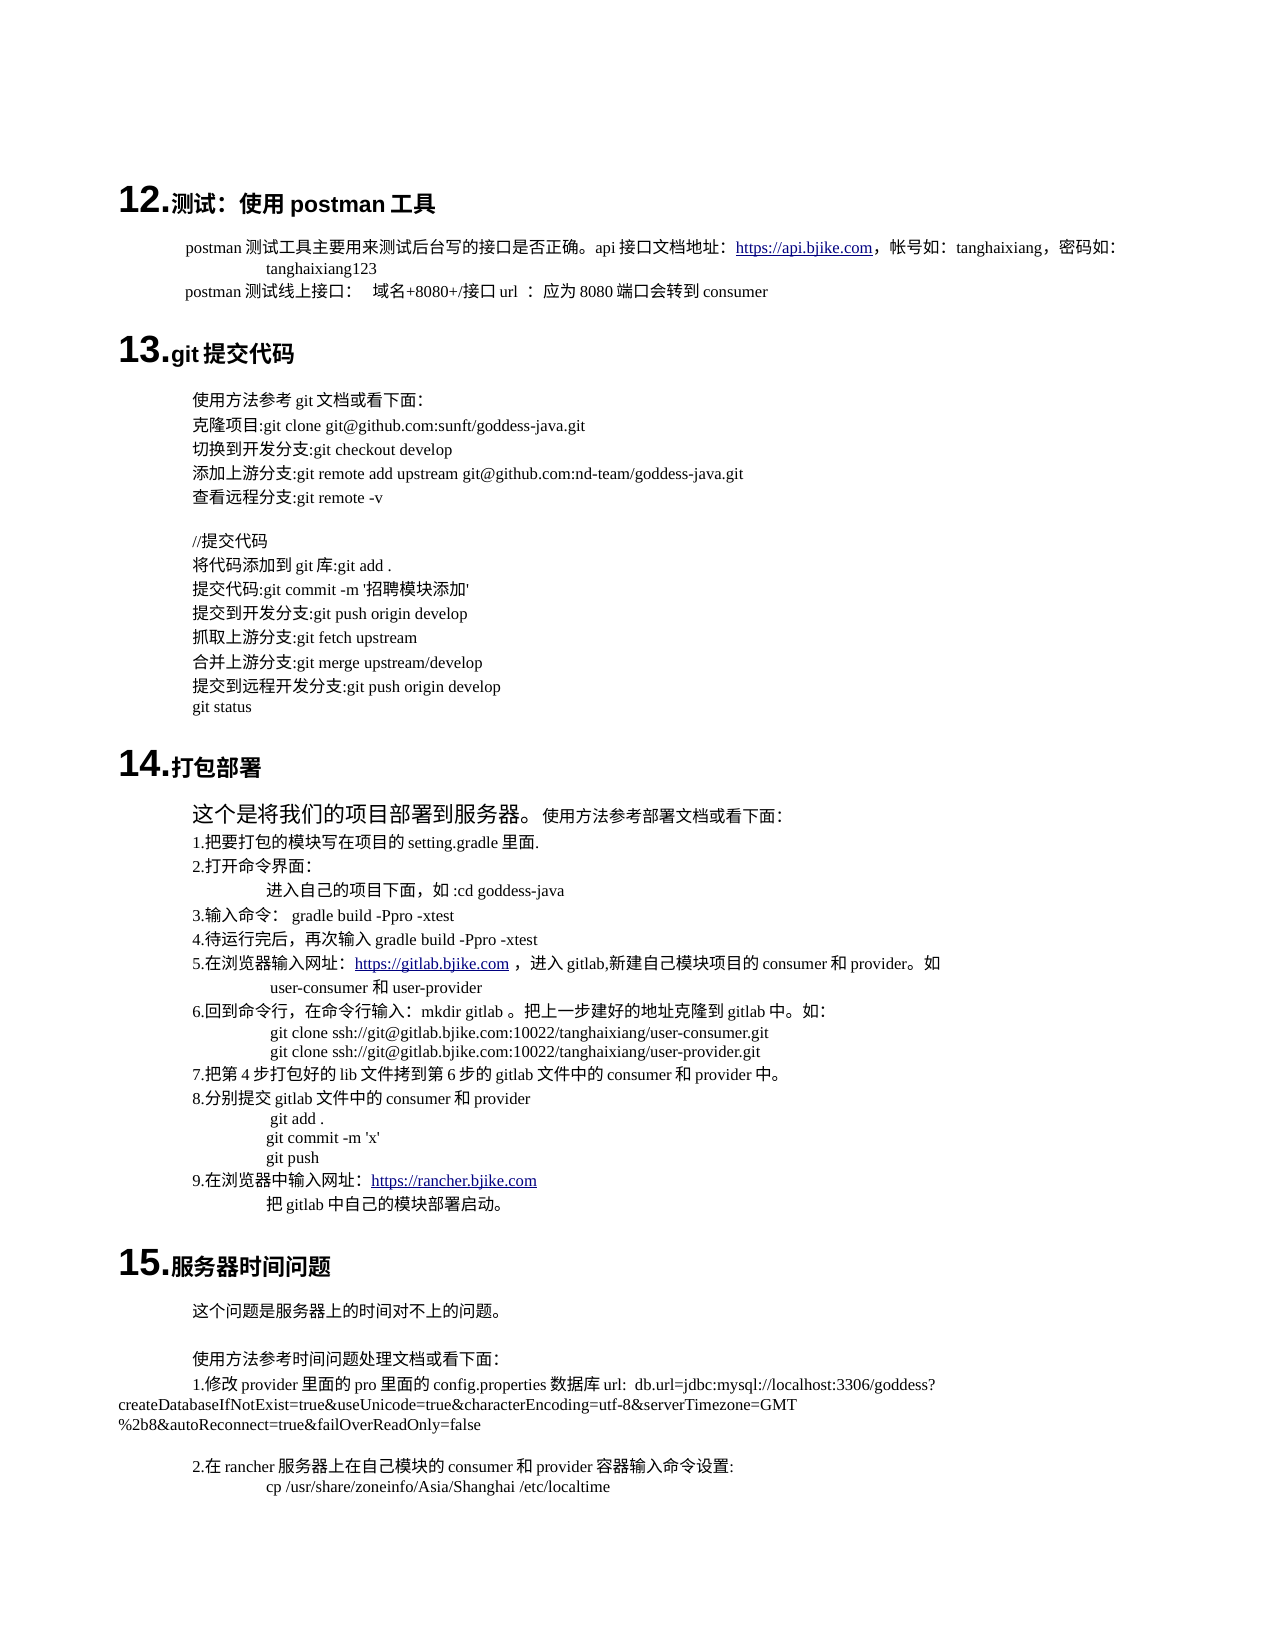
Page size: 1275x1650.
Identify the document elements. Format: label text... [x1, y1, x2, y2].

text 1.把要打包的模块写在项目的setting.gradle里面. [118, 829, 1157, 853]
text 提交到开发分支:git push origin develop [118, 600, 1157, 624]
text 使用方法参考时间问题处理文档或看下面： [118, 1342, 1157, 1371]
text 7.把第4步打包好的lib文件拷到第6步的gitlab文件中的consumer和provider中。 [118, 1061, 1157, 1085]
text postman测试线上接口： 域名+8080+/接口url ：应为8080端口会转到consumer [118, 278, 1157, 302]
text 抓取上游分支:git fetch upstream [118, 624, 1157, 649]
text 把gitlab中自己的模块部署启动。 [118, 1191, 1157, 1215]
text git push [118, 1147, 1157, 1167]
text 这个是将我们的项目部署到服务器。使用方法参考部署文档或看下面： [118, 797, 1157, 829]
subtitle 12.测试：使用postman工具 [118, 176, 1157, 220]
text 提交代码:git commit -m '招聘模块添加' [118, 576, 1157, 600]
text 查看远程分支:git remote -v [118, 484, 1157, 509]
text git clone ssh://git@gitlab.bjike.com:10022/tanghaixiang/user-consumer.git [118, 1022, 1157, 1042]
subtitle 15.服务器时间问题 [118, 1240, 1157, 1283]
text git commit -m 'x' [118, 1128, 1157, 1147]
subtitle 13.git提交代码 [118, 327, 1157, 371]
text 3.输入命令： gradle build -Ppro -xtest [118, 902, 1157, 926]
text 切换到开发分支:git checkout develop [118, 436, 1157, 460]
text 这个问题是服务器上的时间对不上的问题。 [118, 1296, 1157, 1322]
text 2.在rancher服务器上在自己模块的consumer和provider容器输入命令设置: [118, 1453, 1157, 1477]
text 9.在浏览器中输入网址：https://rancher.bjike.com [118, 1167, 1157, 1191]
text //提交代码 [118, 528, 1157, 552]
text 合并上游分支:git merge upstream/develop [118, 649, 1157, 673]
text 进入自己的项目下面，如 :cd goddess-java [118, 877, 1157, 902]
text git status [118, 697, 1157, 716]
text 4.待运行完后，再次输入 gradle build -Ppro -xtest [118, 926, 1157, 950]
text cp /usr/share/zoneinfo/Asia/Shanghai /etc/localtime [118, 1477, 1157, 1496]
text 5.在浏览器输入网址：https://gitlab.bjike.com ，进入gitlab,新建自己模块项目的consumer和provider。如 [118, 950, 1157, 974]
text user-consumer 和 user-provider [118, 974, 1157, 998]
text 克隆项目:git clone git@github.com:sunft/goddess-java.git [118, 412, 1157, 436]
text 2.打开命令界面： [118, 853, 1157, 877]
text 将代码添加到git库:git add . [118, 552, 1157, 576]
subtitle 14.打包部署 [118, 741, 1157, 785]
text 使用方法参考git文档或看下面： [118, 383, 1157, 412]
text 添加上游分支:git remote add upstream git@github.com:nd-team/goddess-java.git [118, 460, 1157, 484]
text git clone ssh://git@gitlab.bjike.com:10022/tanghaixiang/user-provider.git [118, 1042, 1157, 1061]
text postman测试工具主要用来测试后台写的接口是否正确。api接口文档地址：https://api.bjike.com，帐号如：tanghaixiang，密码如： tanghaixiang123 [118, 232, 1157, 278]
text 8.分别提交gitlab文件中的consumer和provider [118, 1085, 1157, 1109]
text 提交到远程开发分支:git push origin develop [118, 673, 1157, 697]
text git add . [118, 1109, 1157, 1128]
text 6.回到命令行，在命令行输入：mkdir gitlab 。把上一步建好的地址克隆到gitlab中。如： [118, 998, 1157, 1022]
text 1.修改provider里面的pro里面的config.properties数据库url: db.url=jdbc:mysql://localhost:3306/goddess?createDatabaseIfNotExist=true&useUnicode=true&characterEncoding=utf-8&serverTimezone=GMT%2b8&autoReconnect=true&failOverReadOnly=false [118, 1371, 1157, 1433]
